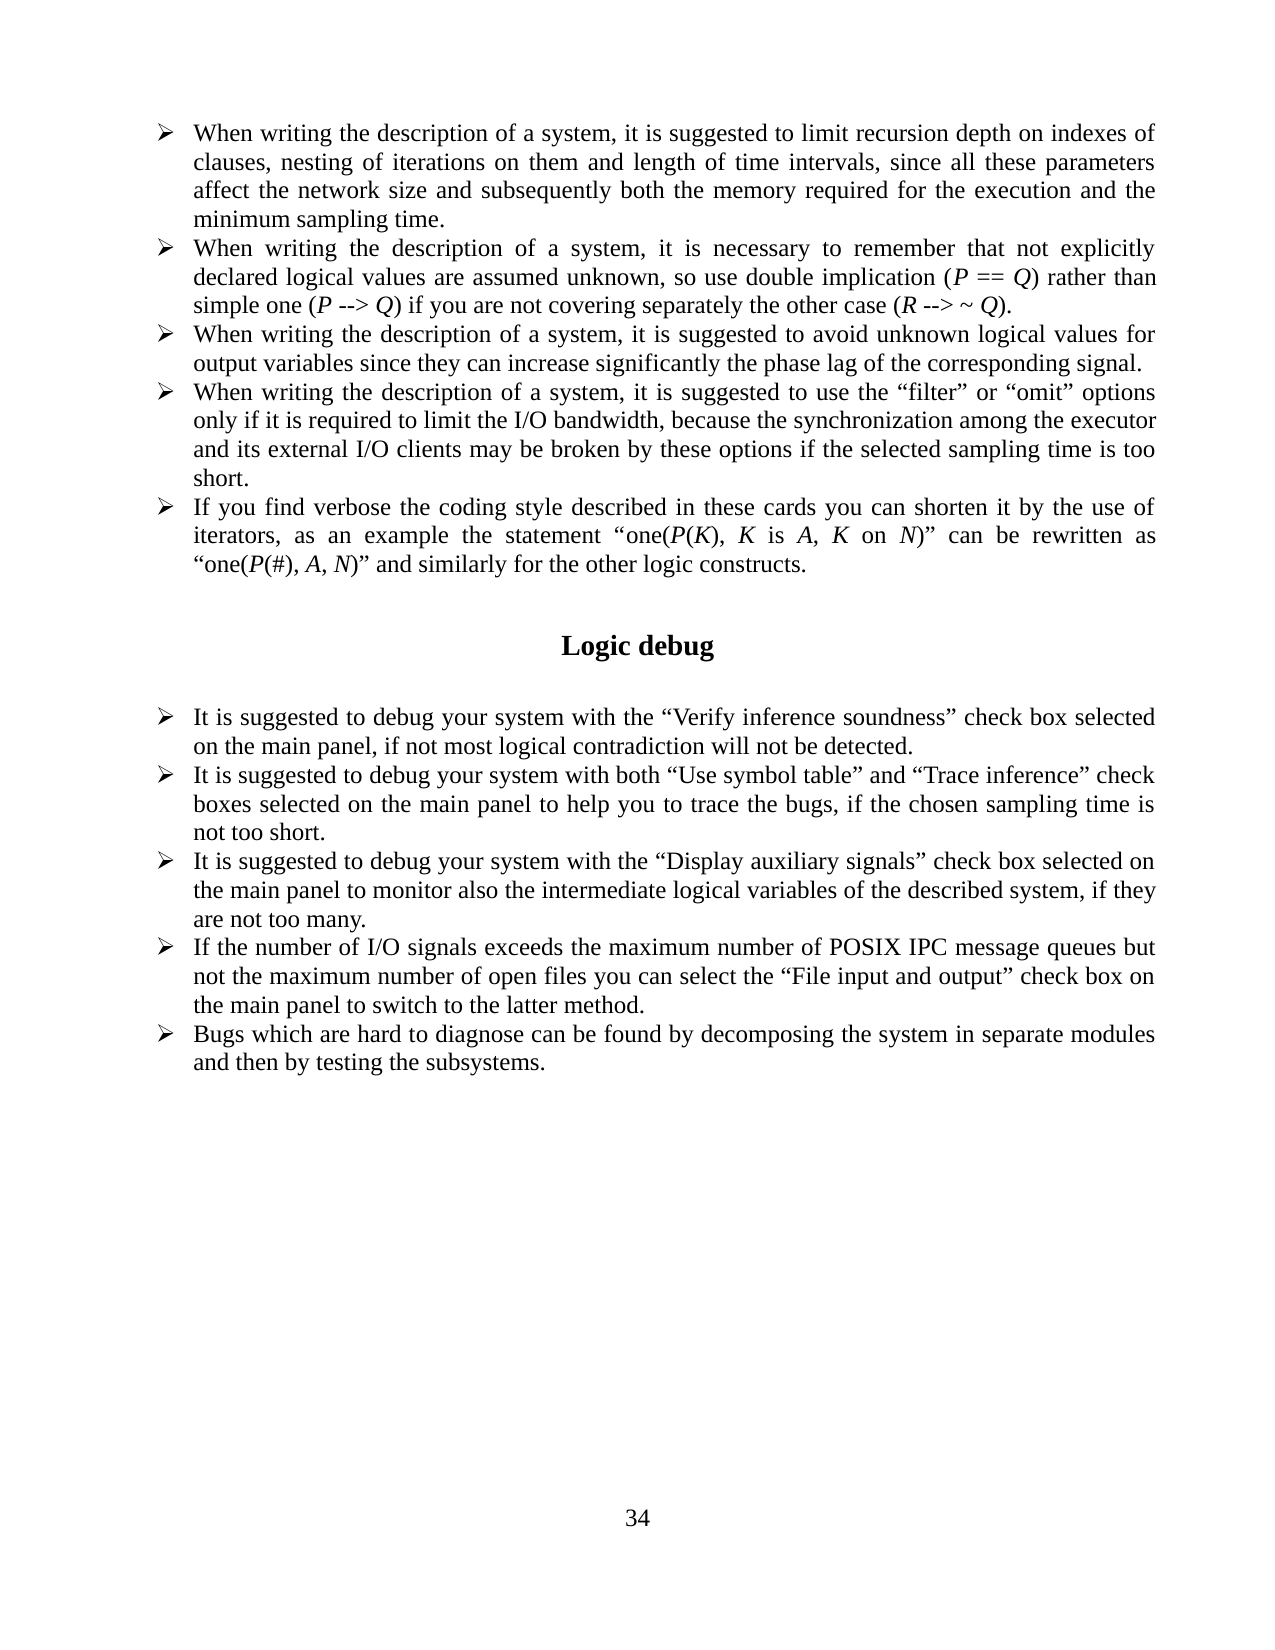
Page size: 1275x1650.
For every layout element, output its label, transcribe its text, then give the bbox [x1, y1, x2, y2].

list If the number of I/O signals exceeds the maximum number of POSIX IPC message queues but not the maximum number of open files you can select the “File input and output” check box on the main panel to switch to the latter method. [156, 932, 1157, 1019]
list It is suggested to debug your system with both “Use symbol table” and “Trace inference” check boxes selected on the main panel to help you to trace the bugs, if the chosen sampling time is not too short. [156, 760, 1157, 846]
list It is suggested to debug your system with the “Verify inference soundness” check box selected on the main panel, if not most logical contradiction will not be detected. [156, 702, 1157, 760]
list Bugs which are hard to diagnose can be found by decomposing the system in separate modules and then by testing the subsystems. [156, 1019, 1157, 1076]
list If you find verbose the coding style described in these cards you can shorten it by the use of iterators, as an example the statement “one(P(K), K is A, K on N)” can be rewritten as “one(P(#), A, N)” and similarly for the other logic constructs. [156, 492, 1157, 578]
subtitle Logic debug [118, 628, 1157, 661]
list When writing the description of a system, it is suggested to limit recursion depth on indexes of clauses, nesting of iterations on them and length of time intervals, since all these parameters affect the network size and subsequently both the memory required for the execution and the minimum sampling time. [156, 118, 1157, 233]
list When writing the description of a system, it is necessary to remember that not explicitly declared logical values are assumed unknown, so use double implication (P == Q) rather than simple one (P --> Q) if you are not covering separately the other case (R --> ~ Q). [156, 233, 1157, 319]
list It is suggested to debug your system with the “Display auxiliary signals” check box selected on the main panel to monitor also the intermediate logical variables of the described system, if they are not too many. [156, 846, 1157, 932]
list When writing the description of a system, it is suggested to use the “filter” or “omit” options only if it is required to limit the I/O bandwidth, because the synchronization among the executor and its external I/O clients may be broken by these options if the selected sampling time is too short. [156, 377, 1157, 492]
list When writing the description of a system, it is suggested to avoid unknown logical values for output variables since they can increase significantly the phase lag of the corresponding signal. [156, 319, 1157, 377]
